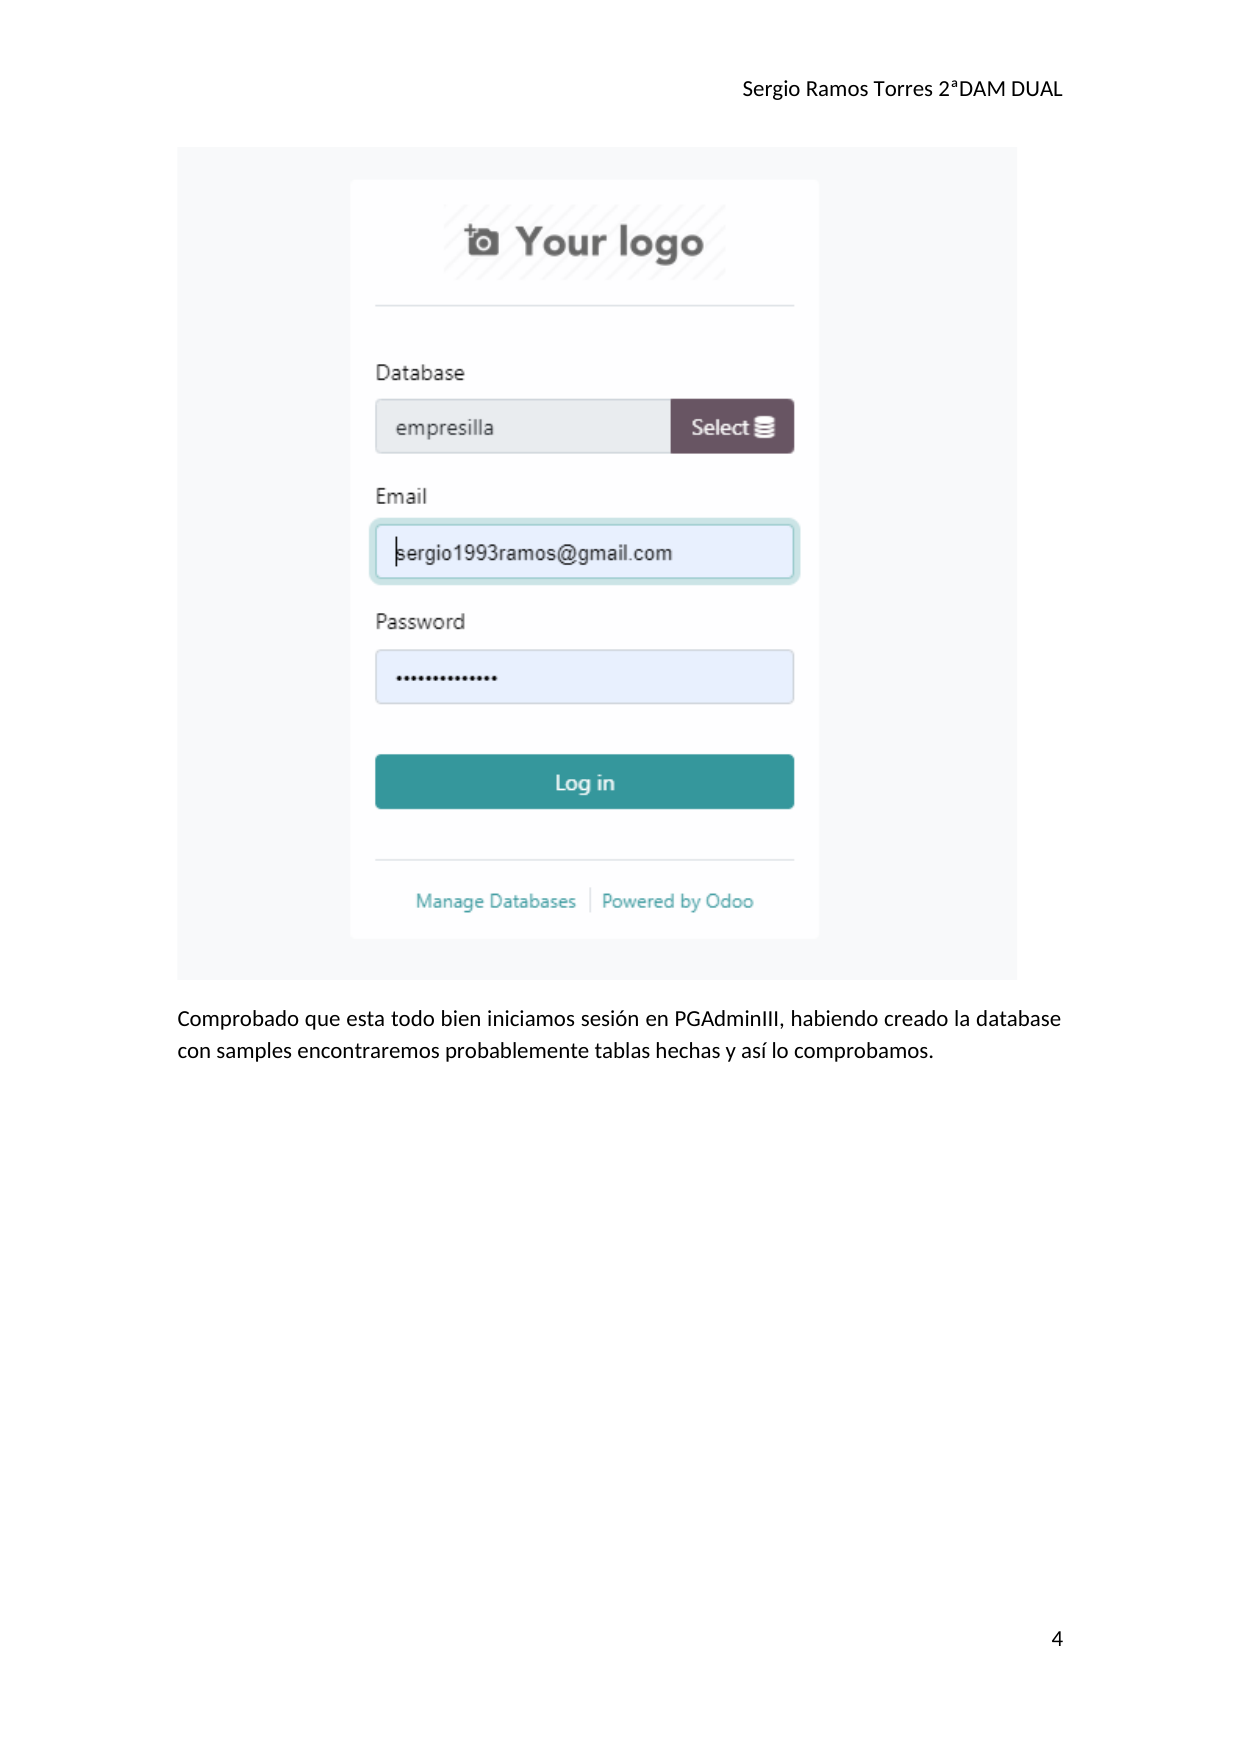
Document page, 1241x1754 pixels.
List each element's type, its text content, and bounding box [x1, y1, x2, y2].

picture [177, 147, 1018, 980]
text Comprobado que esta todo bien iniciamos sesión en PGAdminIII, habiendo creado la database con samples encontraremos probablemente tablas hechas y así lo comprobamos. [177, 1004, 1063, 1064]
